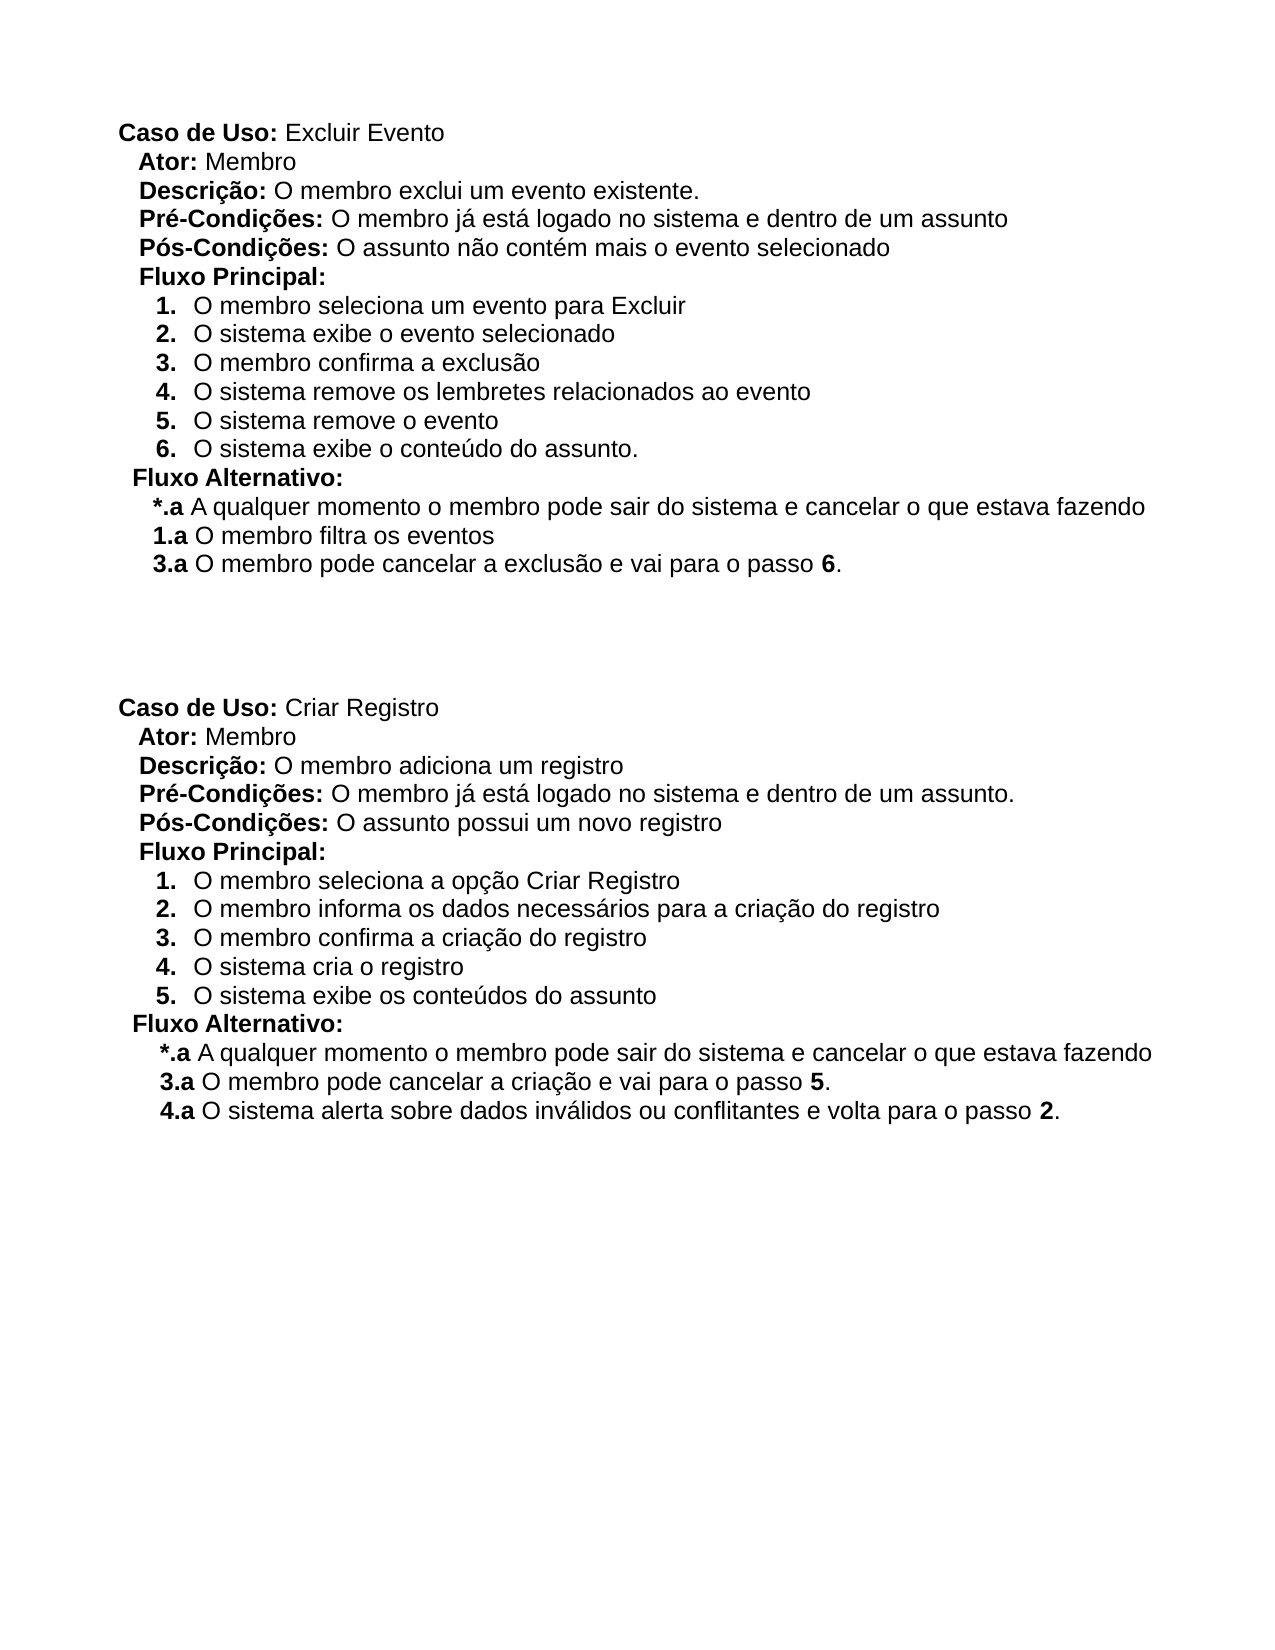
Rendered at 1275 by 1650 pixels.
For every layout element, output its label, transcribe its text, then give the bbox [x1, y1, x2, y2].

list O sistema exibe os conteúdos do assunto [156, 981, 1157, 1009]
text Ator: Membro [118, 722, 1157, 751]
list O membro confirma a exclusão [156, 348, 1157, 377]
text 3.a O membro pode cancelar a exclusão e vai para o passo 6. [118, 549, 1157, 578]
text Caso de Uso: Excluir Evento [118, 118, 1157, 147]
text Pós-Condições: O assunto não contém mais o evento selecionado [118, 233, 1157, 262]
text Fluxo Alternativo: [118, 1009, 1157, 1038]
list O sistema remove os lembretes relacionados ao evento [156, 377, 1157, 406]
text 1.a O membro filtra os eventos [118, 521, 1157, 549]
text Caso de Uso: Criar Registro [118, 693, 1157, 722]
list O membro informa os dados necessários para a criação do registro [156, 894, 1157, 923]
text Pré-Condições: O membro já está logado no sistema e dentro de um assunto. [118, 779, 1157, 808]
text *.a A qualquer momento o membro pode sair do sistema e cancelar o que estava fazendo [118, 492, 1157, 521]
list O sistema remove o evento [156, 406, 1157, 434]
text Pós-Condições: O assunto possui um novo registro [118, 808, 1157, 837]
text Fluxo Alternativo: [118, 463, 1157, 492]
list O membro seleciona um evento para Excluir [156, 291, 1157, 319]
text Descrição: O membro adiciona um registro [118, 751, 1157, 779]
list O sistema exibe o evento selecionado [156, 319, 1157, 348]
text Pré-Condições: O membro já está logado no sistema e dentro de um assunto [118, 204, 1157, 233]
text Fluxo Principal: [118, 262, 1157, 291]
list O sistema cria o registro [156, 952, 1157, 981]
text Descrição: O membro exclui um evento existente. [118, 176, 1157, 204]
list O membro seleciona a opção Criar Registro [156, 866, 1157, 894]
list O membro confirma a criação do registro [156, 923, 1157, 952]
text Ator: Membro [118, 147, 1157, 176]
text *.a A qualquer momento o membro pode sair do sistema e cancelar o que estava fazendo [118, 1038, 1157, 1067]
text 3.a O membro pode cancelar a criação e vai para o passo 5. [118, 1067, 1157, 1096]
list O sistema exibe o conteúdo do assunto. [156, 434, 1157, 463]
text 4.a O sistema alerta sobre dados inválidos ou conflitantes e volta para o passo 2. [118, 1096, 1157, 1124]
text Fluxo Principal: [118, 837, 1157, 866]
